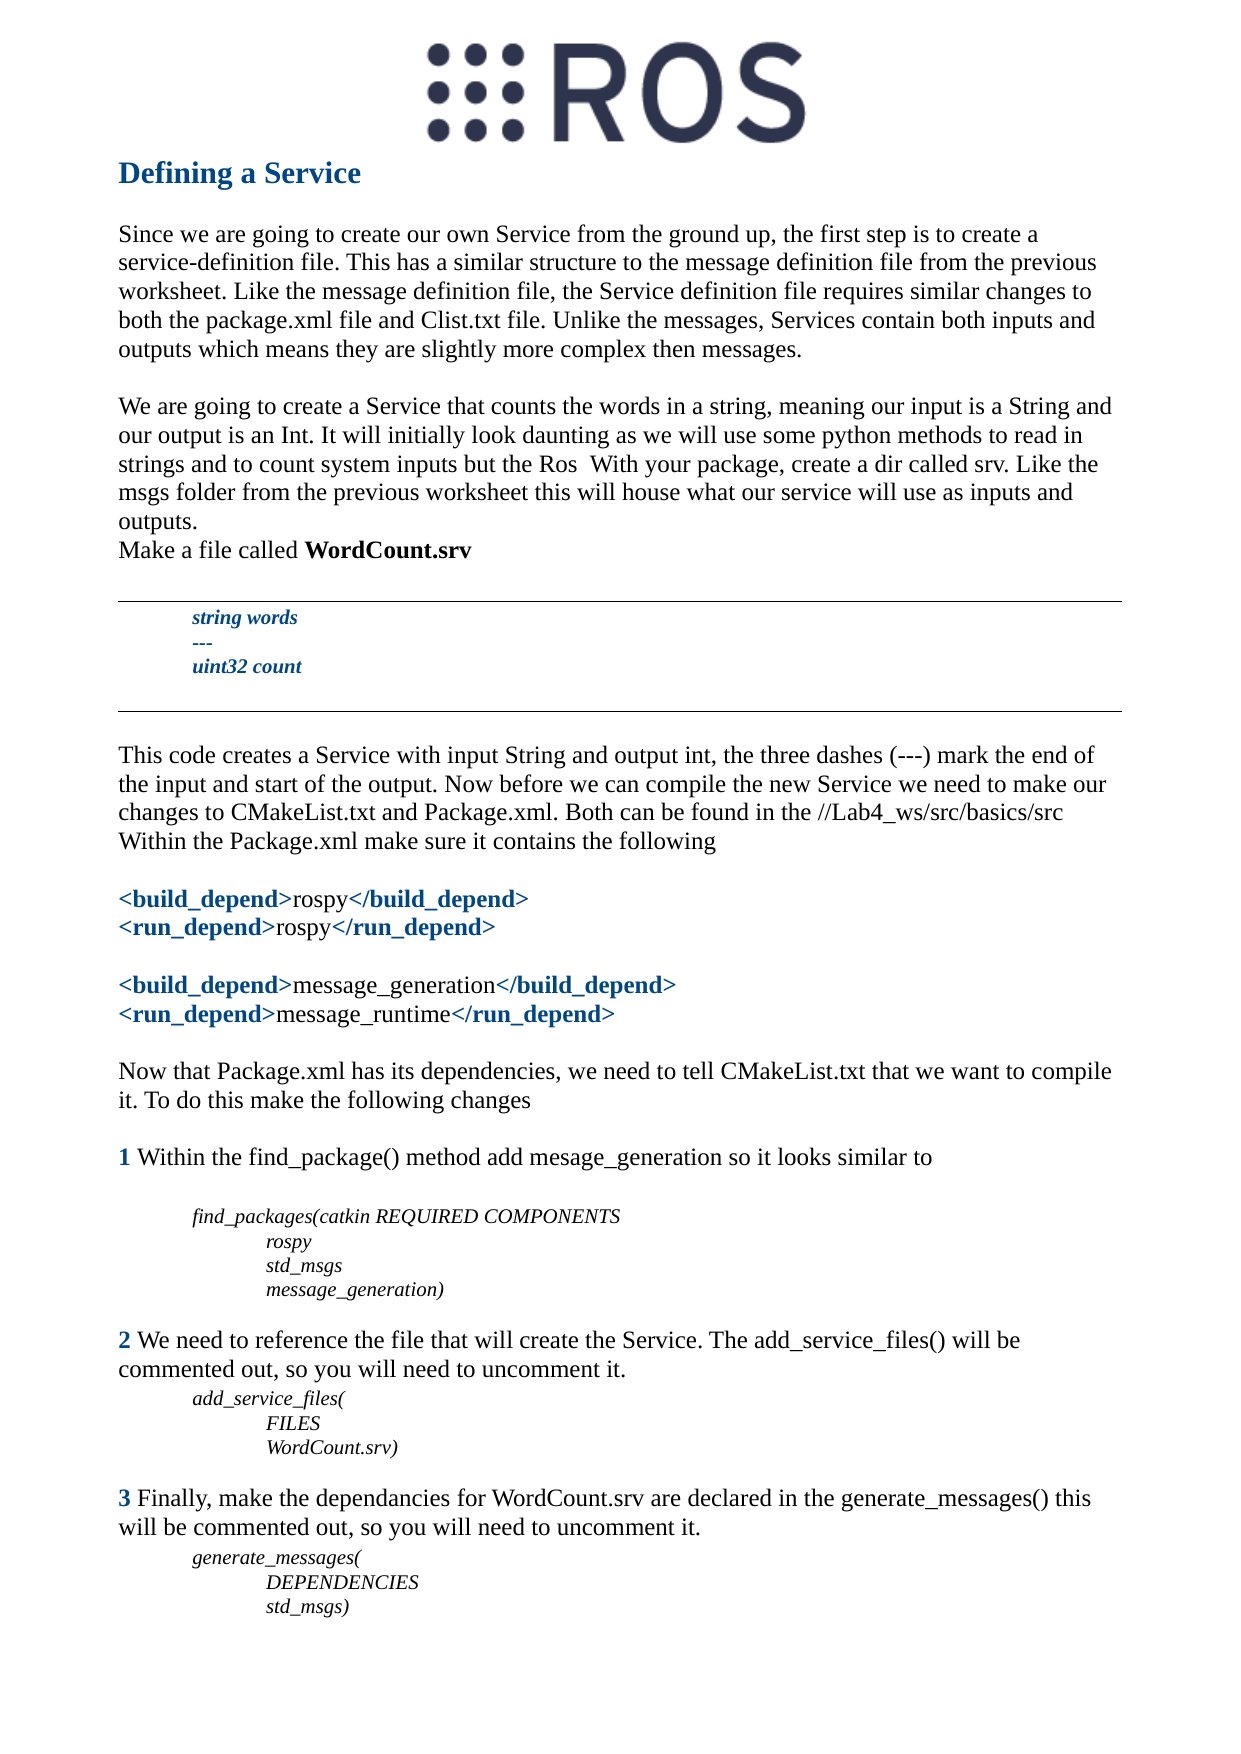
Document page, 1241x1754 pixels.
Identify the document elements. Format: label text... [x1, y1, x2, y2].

text Within the Package.xml make sure it contains the following [118, 826, 1122, 855]
text 3 Finally, make the dependancies for WordCount.srv are declared in the generate_messages() this will be commented out, so you will need to uncomment it. [118, 1483, 1122, 1541]
text both the package.xml file and Clist.txt file. Unlike the messages, Services contain both inputs and outputs which means they are slightly more complex then messages. [118, 305, 1122, 362]
text --- [118, 630, 1122, 654]
text std_msgs [118, 1253, 1122, 1277]
text rospy [118, 1229, 1122, 1253]
text std_msgs) [118, 1594, 1122, 1618]
text generate_messages( [118, 1541, 1122, 1569]
text <build_depend>message_generation</build_depend> [118, 970, 1122, 999]
text Since we are going to create our own Service from the ground up, the first step is to create a service-definition file. This has a similar structure to the message definition file from the previous worksheet. Like the message definition file, the Service definition file requires similar changes to [118, 219, 1122, 305]
text uint32 count [118, 654, 1122, 678]
text WordCount.srv) [118, 1435, 1122, 1459]
text <run_depend>message_runtime</run_depend> [118, 999, 1122, 1027]
text 1 Within the find_package() method add mesage_generation so it looks similar to [118, 1142, 1122, 1171]
text Now that Package.xml has its dependencies, we need to tell CMakeList.txt that we want to compile it. To do this make the following changes [118, 1056, 1122, 1114]
text find_packages(catkin REQUIRED COMPONENTS [118, 1200, 1122, 1229]
text Defining a Service [118, 154, 1122, 190]
text add_service_files( [118, 1382, 1122, 1411]
text string words [118, 602, 1122, 630]
text This code creates a Service with input String and output int, the three dashes (---) mark the end of the input and start of the output. Now before we can compile the new Service we need to make our changes to CMakeList.txt and Package.xml. Both can be found in the //Lab4_ws/src/basics/src [118, 740, 1122, 826]
text We are going to create a Service that counts the words in a string, meaning our input is a String and our output is an Int. It will initially look daunting as we will use some python methods to read in strings and to count system inputs but the Ros With your package, create a dir called srv. Like the msgs folder from the previous worksheet this will house what our service will use as inputs and outputs. [118, 391, 1122, 535]
text 2 We need to reference the file that will create the Service. The add_service_files() will be commented out, so you will need to uncomment it. [118, 1325, 1122, 1382]
text message_generation) [118, 1277, 1122, 1301]
text FILES [118, 1411, 1122, 1435]
text DEPENDENCIES [118, 1569, 1122, 1594]
text <run_depend>rospy</run_depend> [118, 912, 1122, 941]
text <build_depend>rospy</build_depend> [118, 884, 1122, 912]
picture [421, 37, 819, 151]
text Make a file called WordCount.srv [118, 535, 1122, 564]
